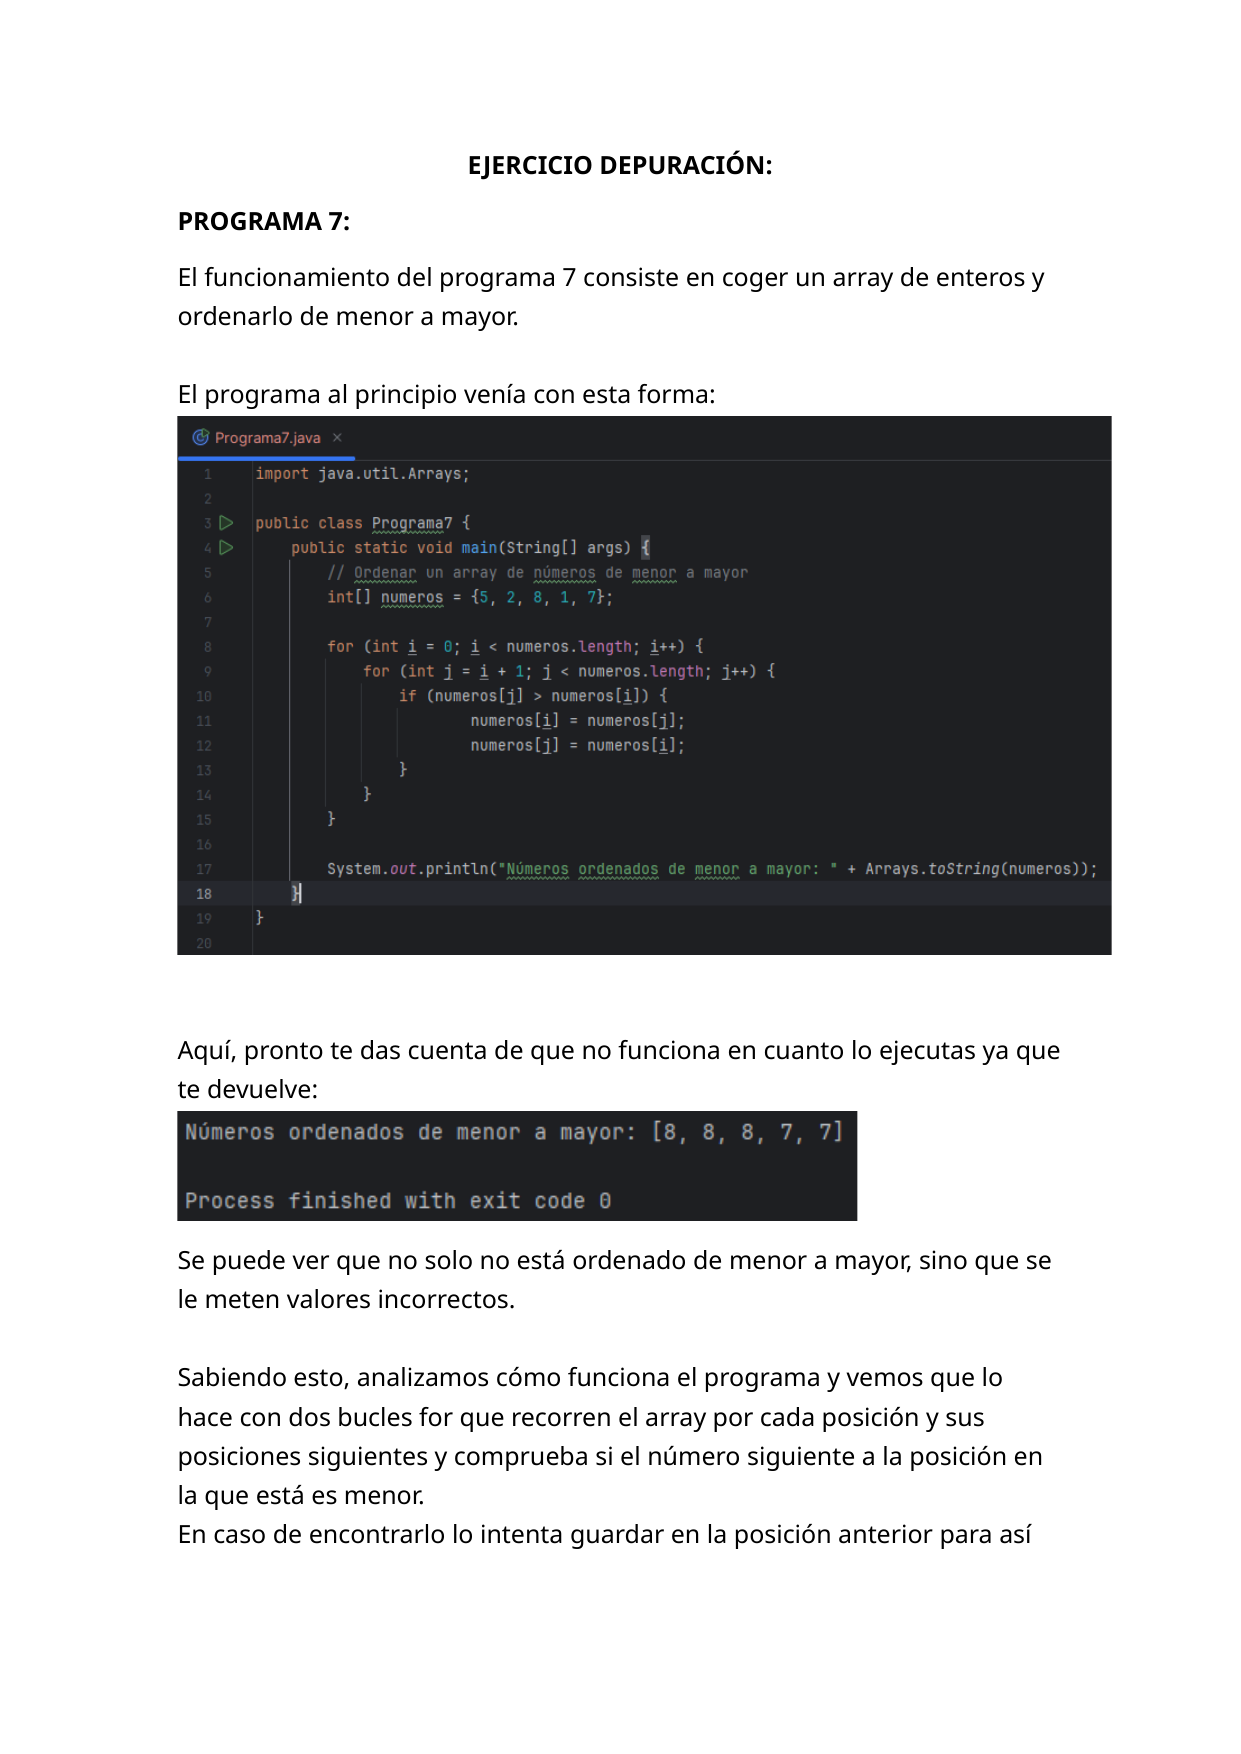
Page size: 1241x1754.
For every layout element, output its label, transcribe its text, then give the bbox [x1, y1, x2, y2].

text EJERCICIO DEPURACIÓN: [177, 148, 1063, 182]
text Se puede ver que no solo no está ordenado de menor a mayor, sino que se le meten valores incorrectos. Sabiendo esto, analizamos cómo funciona el programa y vemos que lo hace con dos bucles for que recorren el array por cada posición y sus posiciones siguientes y comprueba si el número siguiente a la posición en la que está es menor. En caso de encontrarlo lo intenta guardar en la posición anterior para así [177, 1242, 1063, 1551]
text El funcionamiento del programa 7 consiste en coger un array de enteros y ordenarlo de menor a mayor. El programa al principio venía con esta forma: [177, 259, 1063, 416]
text PROGRAMA 7: [177, 203, 1063, 237]
text Aquí, pronto te das cuenta de que no funciona en cuanto lo ejecutas ya que te devuelve: [177, 1033, 1063, 1221]
